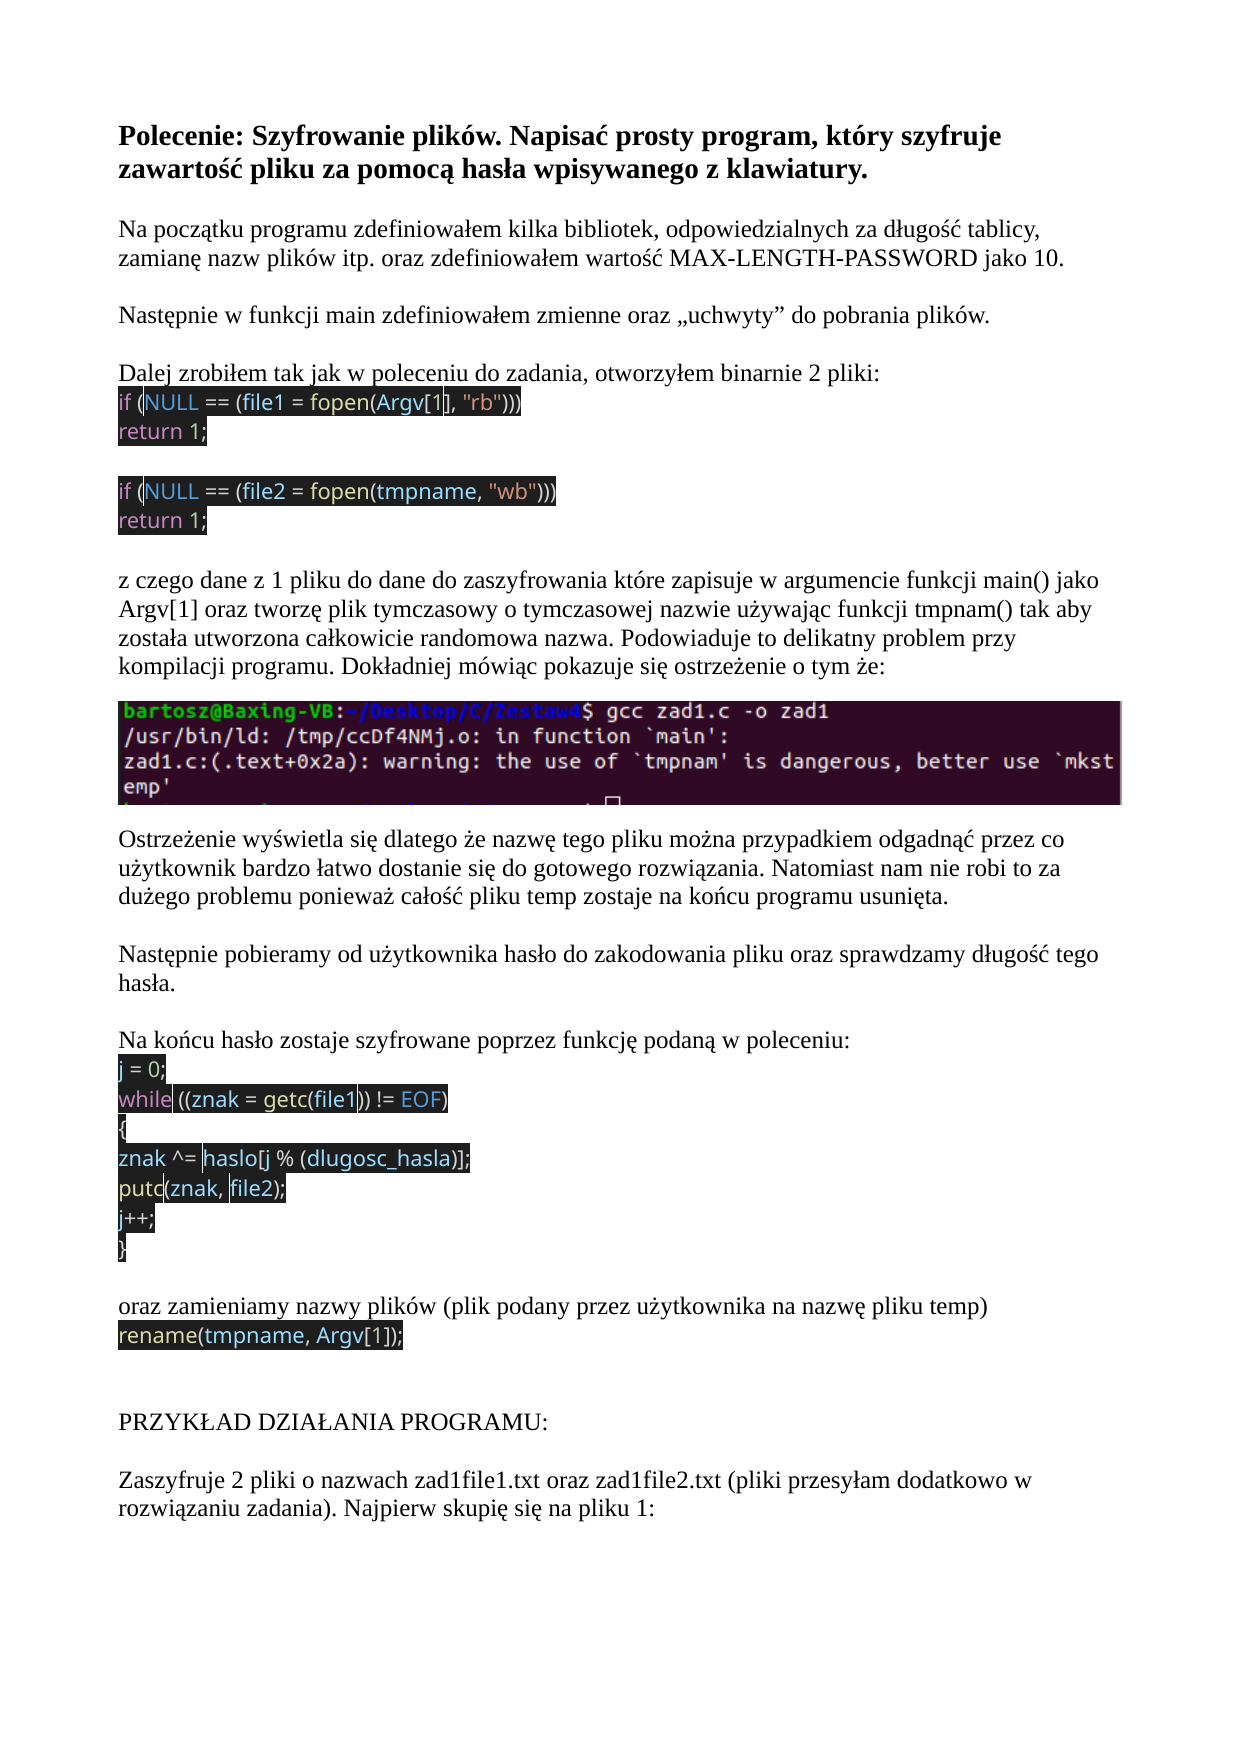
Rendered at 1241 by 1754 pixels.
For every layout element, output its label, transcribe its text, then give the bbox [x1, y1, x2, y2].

text Na początku programu zdefiniowałem kilka bibliotek, odpowiedzialnych za długość tablicy, zamianę nazw plików itp. oraz zdefiniowałem wartość MAX-LENGTH-PASSWORD jako 10. [118, 214, 1122, 271]
text Ostrzeżenie wyświetla się dlatego że nazwę tego pliku można przypadkiem odgadnąć przez co użytkownik bardzo łatwo dostanie się do gotowego rozwiązania. Natomiast nam nie robi to za dużego problemu ponieważ całość pliku temp zostaje na końcu programu usunięta. [118, 824, 1122, 910]
text Następnie w funkcji main zdefiniowałem zmienne oraz „uchwyty” do pobrania plików. [118, 300, 1122, 329]
text } [118, 1233, 1122, 1262]
text return 1; [118, 506, 1122, 535]
text Następnie pobieramy od użytkownika hasło do zakodowania pliku oraz sprawdzamy długość tego hasła. [118, 939, 1122, 996]
text rename(tmpname, Argv[1]); [118, 1320, 1122, 1350]
picture [118, 701, 1123, 805]
text Na końcu hasło zostaje szyfrowane poprzez funkcję podaną w poleceniu: j = 0; [118, 1025, 1122, 1084]
text PRZYKŁAD DZIAŁANIA PROGRAMU: [118, 1407, 1122, 1436]
text Zaszyfruje 2 pliki o nazwach zad1file1.txt oraz zad1file2.txt (pliki przesyłam dodatkowo w rozwiązaniu zadania). Najpierw skupię się na pliku 1: [118, 1465, 1122, 1522]
text while ((znak = getc(file1)) != EOF) [118, 1084, 1122, 1113]
text Polecenie: Szyfrowanie plików. Napisać prosty program, który szyfruje zawartość pliku za pomocą hasła wpisywanego z klawiatury. [118, 118, 1122, 185]
text putc(znak, file2); [118, 1173, 1122, 1203]
text { [118, 1113, 1122, 1143]
text if (NULL == (file2 = fopen(tmpname, "wb"))) [118, 476, 1122, 506]
text if (NULL == (file1 = fopen(Argv[1], "rb"))) [118, 386, 1122, 416]
text oraz zamieniamy nazwy plików (plik podany przez użytkownika na nazwę pliku temp) [118, 1291, 1122, 1320]
text z czego dane z 1 pliku do dane do zaszyfrowania które zapisuje w argumencie funkcji main() jako Argv[1] oraz tworzę plik tymczasowy o tymczasowej nazwie używając funkcji tmpnam() tak aby została utworzona całkowicie randomowa nazwa. Podowiaduje to delikatny problem przy kompilacji programu. Dokładniej mówiąc pokazuje się ostrzeżenie o tym że: [118, 565, 1122, 680]
text return 1; [118, 416, 1122, 446]
text znak ^= haslo[j % (dlugosc_hasla)]; [118, 1143, 1122, 1173]
text j++; [118, 1203, 1122, 1233]
text Dalej zrobiłem tak jak w poleceniu do zadania, otworzyłem binarnie 2 pliki: [118, 358, 1122, 386]
